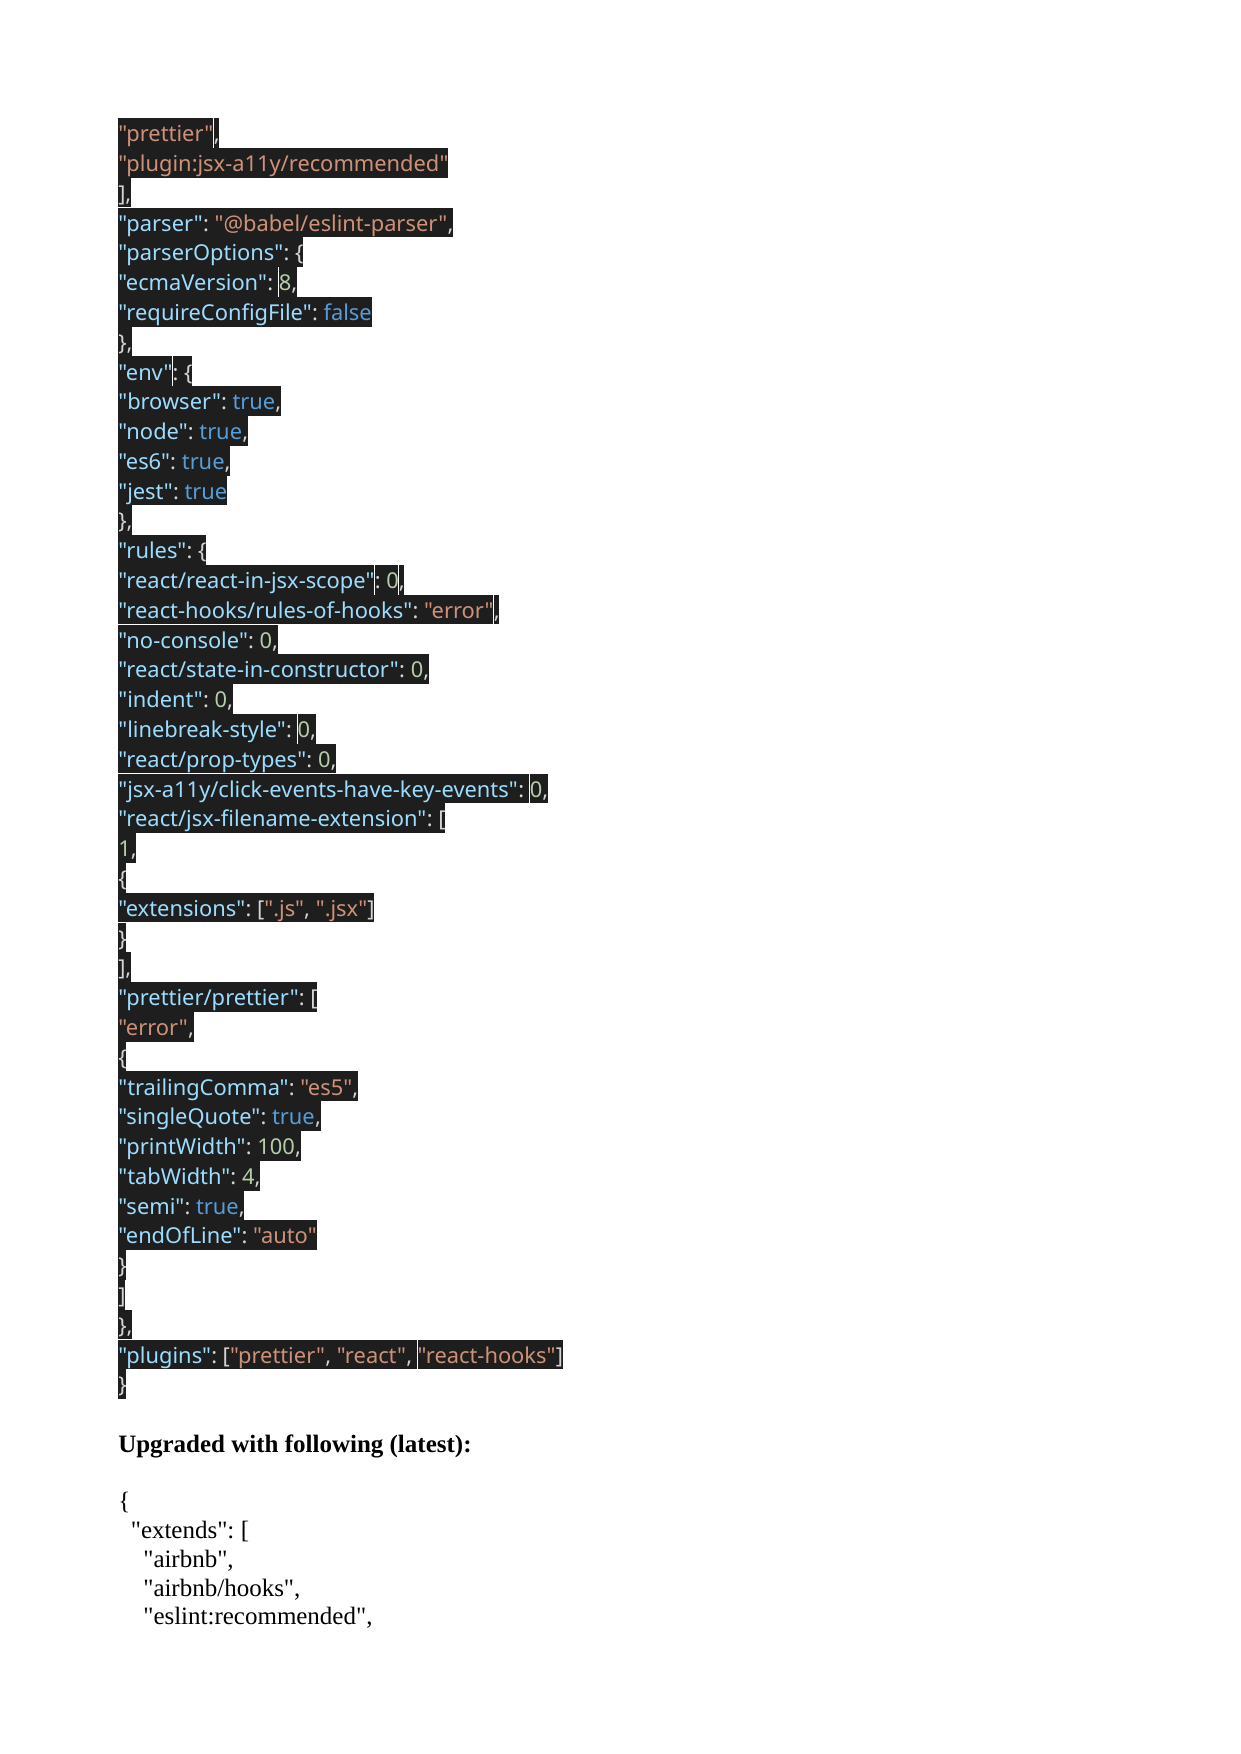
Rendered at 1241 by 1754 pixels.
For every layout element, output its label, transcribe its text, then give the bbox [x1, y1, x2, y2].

text "tabWidth": 4, [118, 1161, 1122, 1191]
text { [118, 863, 1122, 893]
text "es6": true, [118, 446, 1122, 476]
text "rules": { [118, 535, 1122, 565]
text "react/prop-types": 0, [118, 744, 1122, 773]
text "semi": true, [118, 1191, 1122, 1220]
text "error", [118, 1012, 1122, 1042]
text }, [118, 1310, 1122, 1339]
text "indent": 0, [118, 684, 1122, 714]
text "printWidth": 100, [118, 1131, 1122, 1161]
text 1, [118, 833, 1122, 863]
text ], [118, 178, 1122, 207]
text "no-console": 0, [118, 624, 1122, 654]
text "parser": "@babel/eslint-parser", [118, 207, 1122, 237]
text "eslint:recommended", [118, 1601, 1122, 1630]
text "singleQuote": true, [118, 1101, 1122, 1131]
text "parserOptions": { [118, 237, 1122, 267]
text "linebreak-style": 0, [118, 714, 1122, 744]
text "airbnb", [118, 1544, 1122, 1573]
text } [118, 1250, 1122, 1280]
text Upgraded with following (latest): [118, 1429, 1122, 1458]
text { [118, 1486, 1122, 1515]
text "react/jsx-filename-extension": [ [118, 803, 1122, 833]
text } [118, 1369, 1122, 1399]
text "node": true, [118, 416, 1122, 446]
text "browser": true, [118, 386, 1122, 416]
text ] [118, 1280, 1122, 1310]
text { [118, 1042, 1122, 1071]
text "react-hooks/rules-of-hooks": "error", [118, 595, 1122, 624]
text } [118, 922, 1122, 952]
text "react/state-in-constructor": 0, [118, 654, 1122, 684]
text "react/react-in-jsx-scope": 0, [118, 565, 1122, 595]
text "endOfLine": "auto" [118, 1220, 1122, 1250]
text "requireConfigFile": false [118, 297, 1122, 327]
text "extends": [ [118, 1515, 1122, 1544]
text "airbnb/hooks", [118, 1573, 1122, 1601]
text "jsx-a11y/click-events-have-key-events": 0, [118, 773, 1122, 803]
text "plugin:jsx-a11y/recommended" [118, 148, 1122, 178]
text "prettier", [118, 118, 1122, 148]
text "extensions": [".js", ".jsx"] [118, 893, 1122, 922]
text ], [118, 952, 1122, 982]
text "env": { [118, 356, 1122, 386]
text "prettier/prettier": [ [118, 982, 1122, 1012]
text "ecmaVersion": 8, [118, 267, 1122, 297]
text "jest": true [118, 476, 1122, 505]
text }, [118, 505, 1122, 535]
text "plugins": ["prettier", "react", "react-hooks"] [118, 1339, 1122, 1369]
text }, [118, 327, 1122, 356]
text "trailingComma": "es5", [118, 1071, 1122, 1101]
